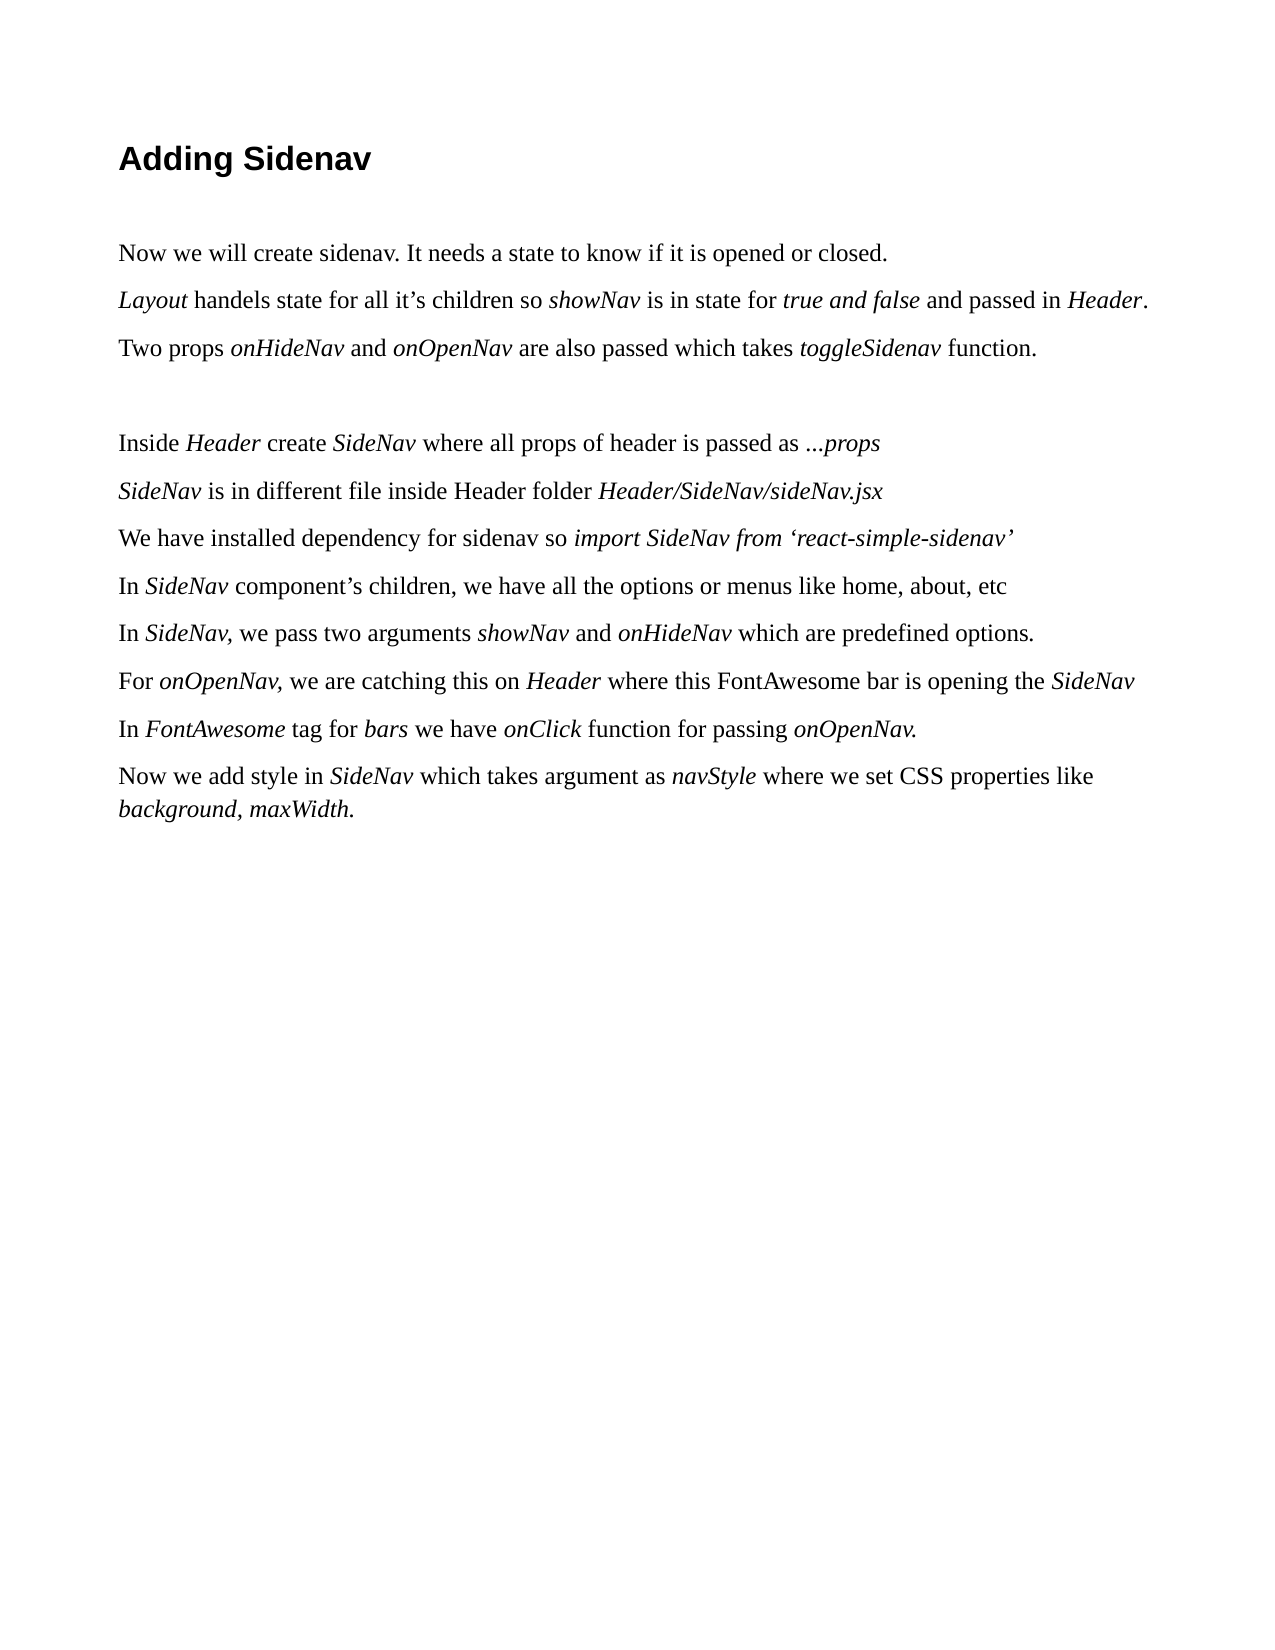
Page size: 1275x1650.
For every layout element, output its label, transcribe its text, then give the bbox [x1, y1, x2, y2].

text Now we will create sidenav. It needs a state to know if it is opened or closed. [118, 238, 1157, 266]
text Now we add style in SideNav which takes argument as navStyle where we set CSS properties like background, maxWidth. [118, 761, 1157, 823]
text Two props onHideNav and onOpenNav are also passed which takes toggleSidenav function. [118, 333, 1157, 362]
text Inside Header create SideNav where all props of header is passed as ...props [118, 428, 1157, 457]
text For onOpenNav, we are catching this on Header where this FontAwesome bar is opening the SideNav [118, 666, 1157, 695]
text In SideNav component’s children, we have all the options or menus like home, about, etc [118, 571, 1157, 600]
text Layout handels state for all it’s children so showNav is in state for true and false and passed in Header. [118, 285, 1157, 314]
text We have installed dependency for sidenav so import SideNav from ‘react-simple-sidenav’ [118, 523, 1157, 552]
text In FontAwesome tag for bars we have onClick function for passing onOpenNav. [118, 714, 1157, 742]
subtitle Adding Sidenav [118, 139, 1157, 178]
text In SideNav, we pass two arguments showNav and onHideNav which are predefined options. [118, 618, 1157, 647]
text SideNav is in different file inside Header folder Header/SideNav/sideNav.jsx [118, 476, 1157, 504]
